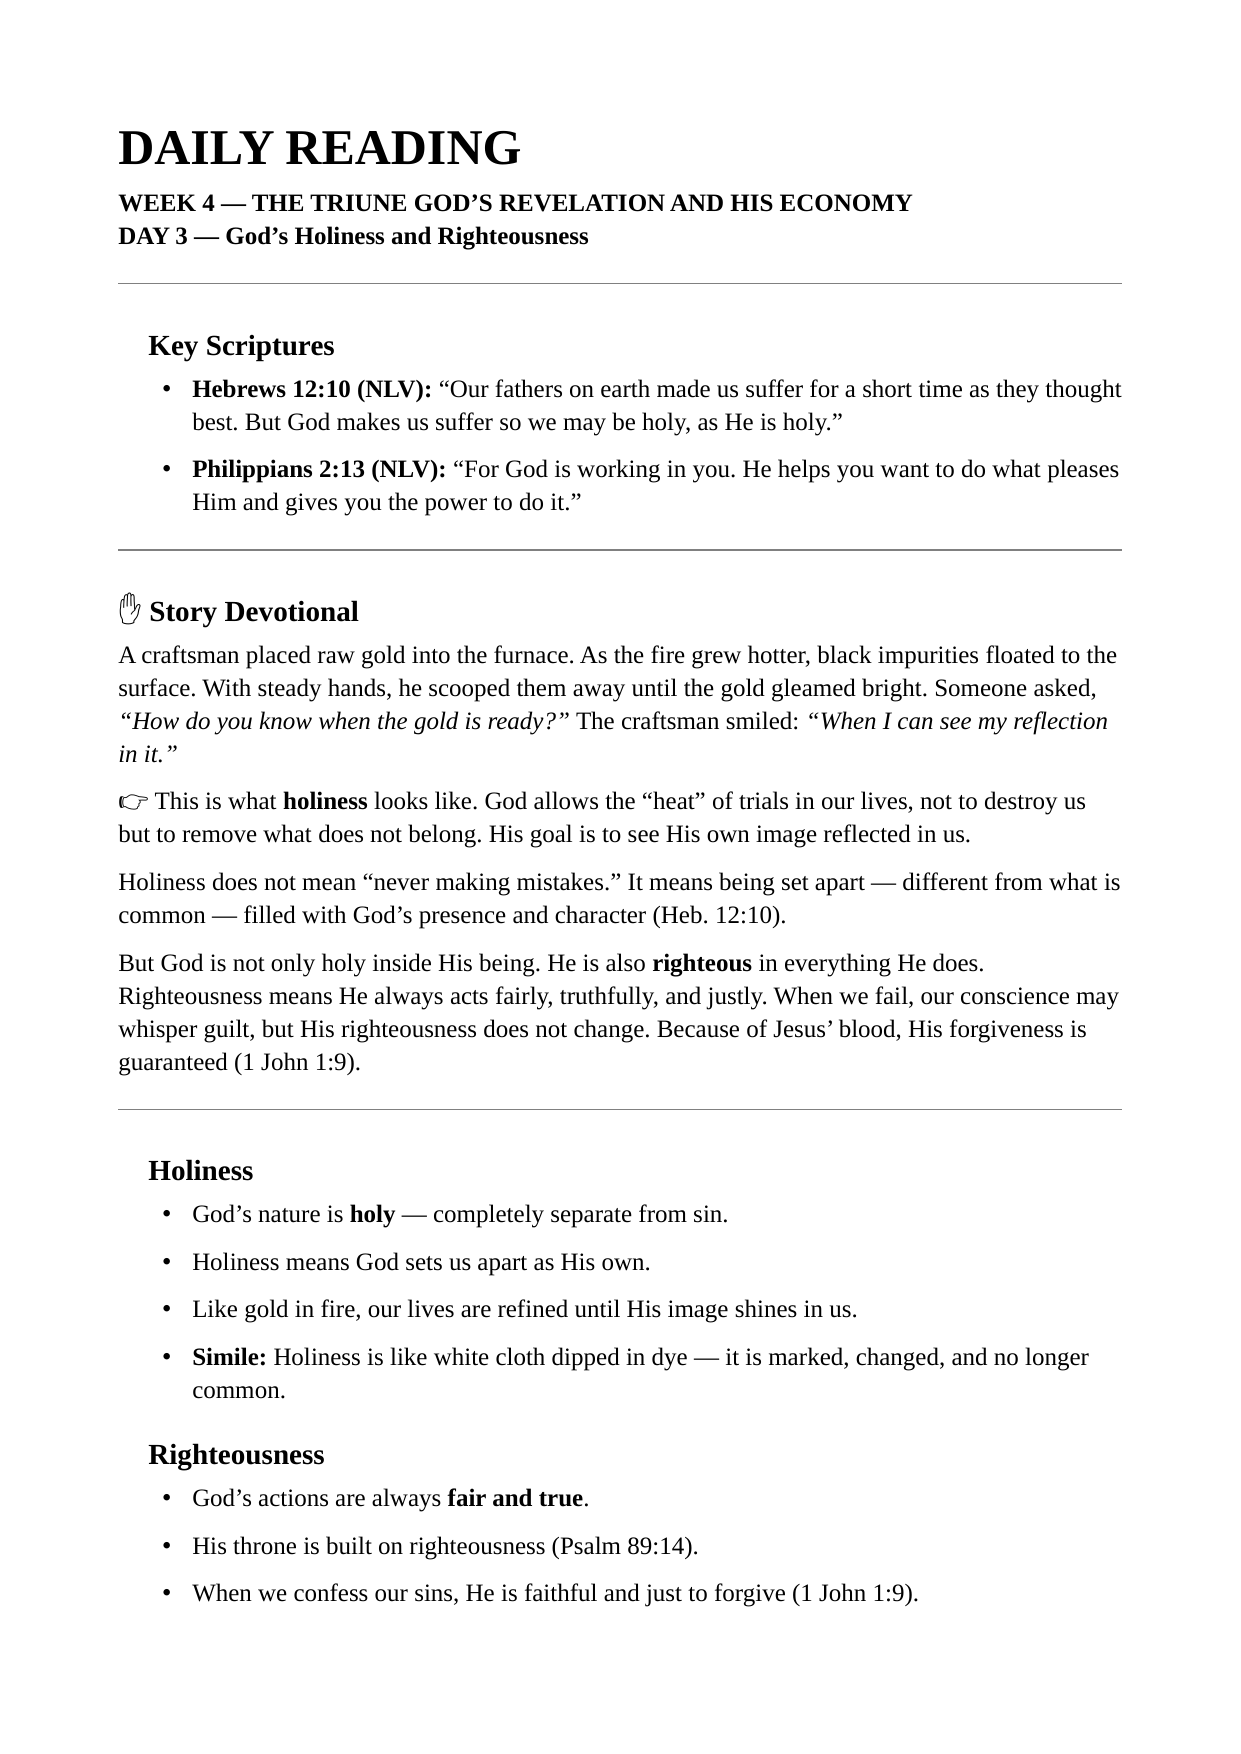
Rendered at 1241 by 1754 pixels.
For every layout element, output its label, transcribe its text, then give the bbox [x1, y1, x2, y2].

text WEEK 4 — THE TRIUNE GOD’S REVELATION AND HIS ECONOMY DAY 3 — God’s Holiness and Righteousness [118, 188, 1122, 250]
list God’s actions are always fair and true. [162, 1483, 1122, 1512]
list When we confess our sins, He is faithful and just to forgive (1 John 1:9). [162, 1578, 1122, 1607]
list His throne is built on righteousness (Psalm 89:14). [162, 1531, 1122, 1560]
list Like gold in fire, our lives are refined until His image shines in us. [162, 1294, 1122, 1323]
text Holiness does not mean “never making mistakes.” It means being set apart — different from what is common — filled with God’s presence and character (Heb. 12:10). [118, 867, 1122, 929]
subtitle DAILY READING [118, 118, 1122, 176]
subtitle ✨ Holiness [118, 1153, 1122, 1187]
list God’s nature is holy — completely separate from sin. [162, 1199, 1122, 1228]
subtitle ✋ Story Devotional [118, 594, 1122, 627]
subtitle 📖 Key Scriptures [118, 328, 1122, 361]
list Hebrews 12:10 (NLV): “Our fathers on earth made us suffer for a short time as they thought best. But God makes us suffer so we may be holy, as He is holy.” [162, 374, 1122, 435]
text A craftsman placed raw gold into the furnace. As the fire grew hotter, black impurities floated to the surface. With steady hands, he scooped them away until the gold gleamed bright. Someone asked, “How do you know when the gold is ready?” The craftsman smiled: “When I can see my reflection in it.” [118, 640, 1122, 768]
list Holiness means God sets us apart as His own. [162, 1247, 1122, 1276]
list Philippians 2:13 (NLV): “For God is working in you. He helps you want to do what pleases Him and gives you the power to do it.” [162, 454, 1122, 516]
list Simile: Holiness is like white cloth dipped in dye — it is marked, changed, and no longer common. [162, 1342, 1122, 1404]
text But God is not only holy inside His being. He is also righteous in everything He does. Righteousness means He always acts fairly, truthfully, and justly. When we fail, our conscience may whisper guilt, but His righteousness does not change. Because of Jesus’ blood, His forgiveness is guaranteed (1 John 1:9). [118, 948, 1122, 1076]
text 👉 This is what holiness looks like. God allows the “heat” of trials in our lives, not to destroy us but to remove what does not belong. His goal is to see His own image reflected in us. [118, 786, 1122, 848]
subtitle ✨ Righteousness [118, 1437, 1122, 1471]
